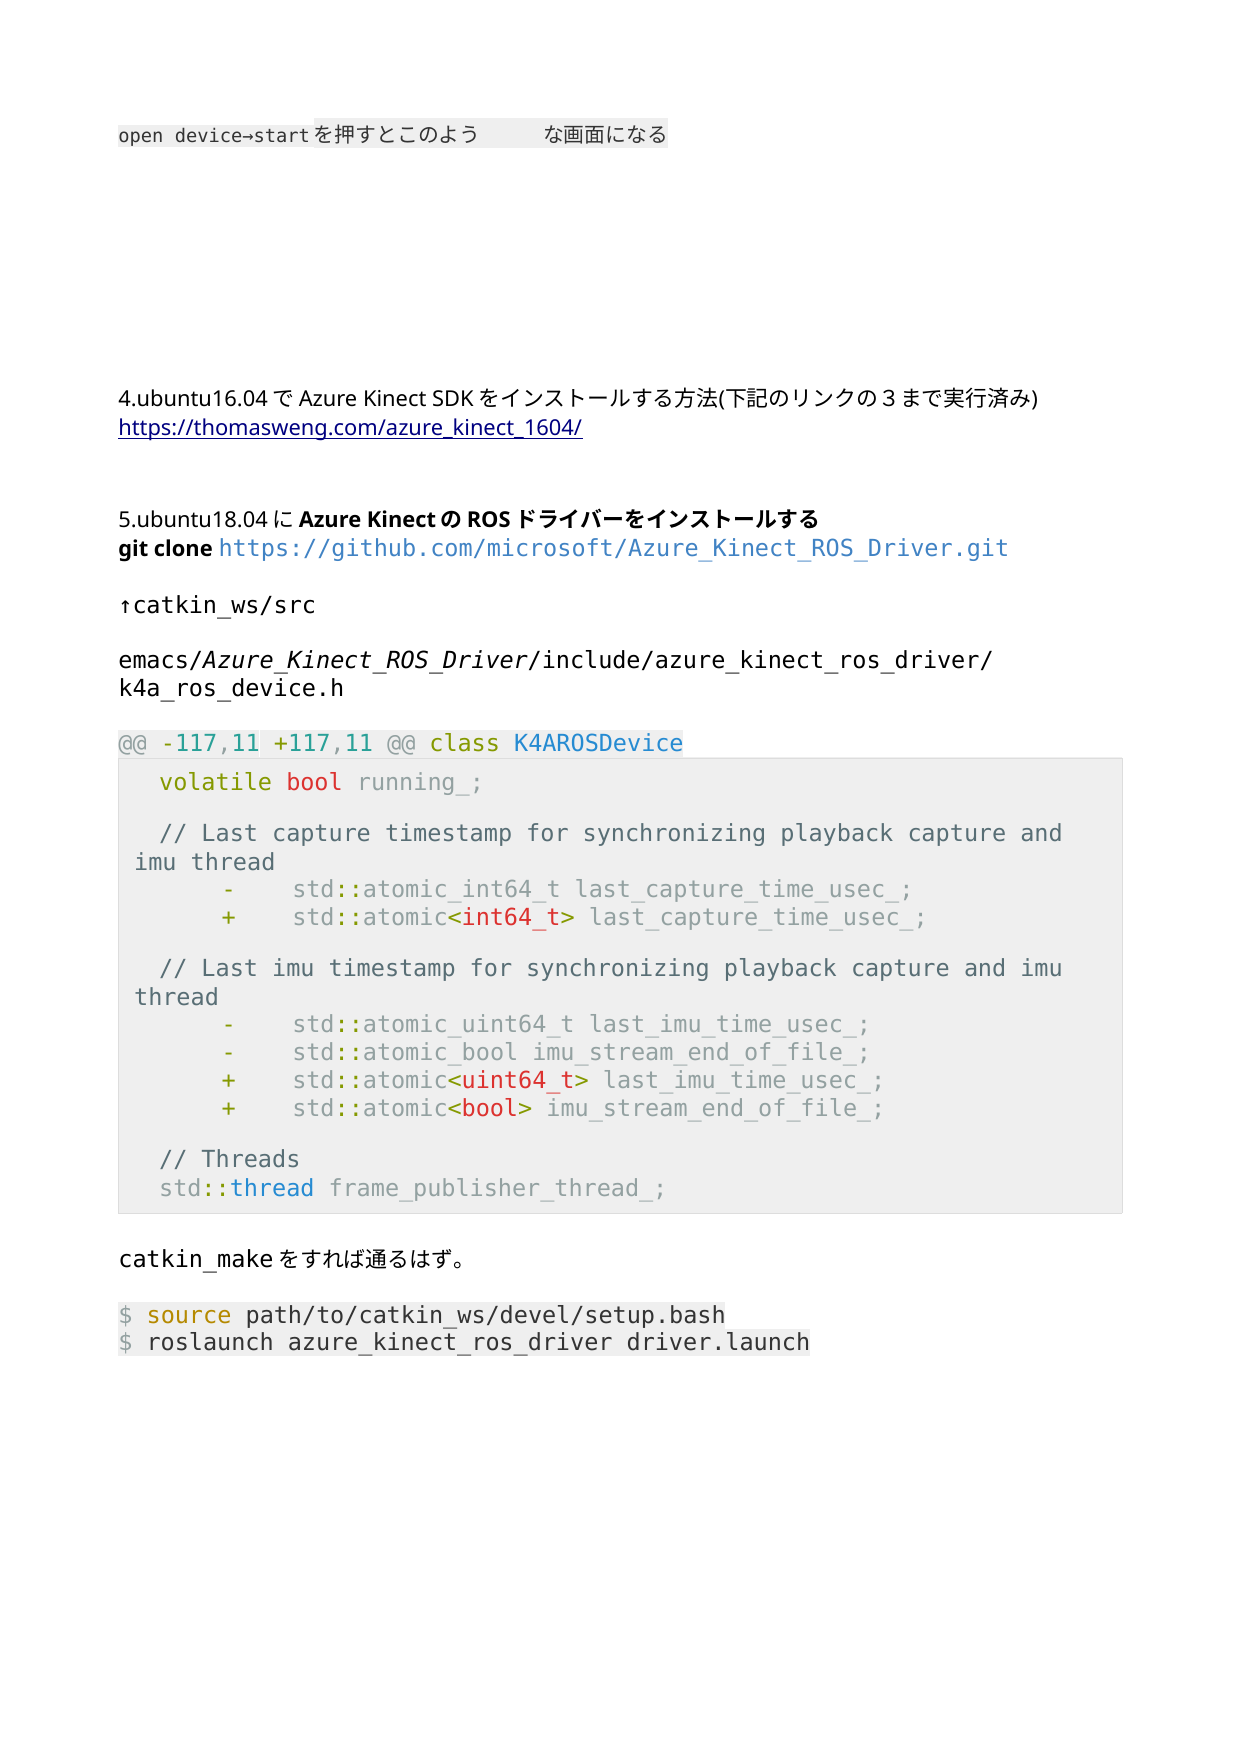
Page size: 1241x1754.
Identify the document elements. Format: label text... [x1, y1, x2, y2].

text + std::atomic<uint64_t> last_imu_time_usec_; [119, 1055, 1122, 1083]
text + std::atomic<int64_t> last_capture_time_usec_; [119, 892, 1122, 920]
text $ source path/to/catkin_ws/devel/setup.bash [118, 1302, 1122, 1329]
text volatile bool running_; [119, 759, 1122, 785]
text - std::atomic_bool imu_stream_end_of_file_; [119, 1027, 1122, 1055]
text open device→startを押すとこのよう な画面になる [118, 118, 1122, 148]
text // Threads [119, 1135, 1122, 1163]
text catkin_makeをすれば通るはず。 [118, 1242, 1122, 1273]
text std::thread frame_publisher_thread_; [119, 1163, 1122, 1213]
text $ roslaunch azure_kinect_ros_driver driver.launch [118, 1329, 1122, 1356]
text // Last capture timestamp for synchronizing playback capture and imu thread [119, 809, 1122, 864]
text https://thomasweng.com/azure_kinect_1604/ [118, 412, 1122, 442]
text ↑catkin_ws/src [118, 592, 1122, 619]
text // Last imu timestamp for synchronizing playback capture and imu thread [119, 944, 1122, 999]
text @@ -117,11 +117,11 @@ class K4AROSDevice [118, 730, 1122, 757]
text - std::atomic_int64_t last_capture_time_usec_; [119, 864, 1122, 892]
text git clone https://github.com/microsoft/Azure_Kinect_ROS_Driver.git [118, 533, 1122, 563]
text 5.ubuntu18.04にAzure KinectのROSドライバーをインストールする [118, 502, 1122, 533]
text emacs/Azure_Kinect_ROS_Driver/include/azure_kinect_ros_driver/k4a_ros_device.h [118, 647, 1122, 702]
text + std::atomic<bool> imu_stream_end_of_file_; [119, 1083, 1122, 1111]
text - std::atomic_uint64_t last_imu_time_usec_; [119, 999, 1122, 1027]
text 4.ubuntu16.04でAzure Kinect SDKをインストールする方法(下記のリンクの３まで実行済み) [118, 381, 1122, 412]
